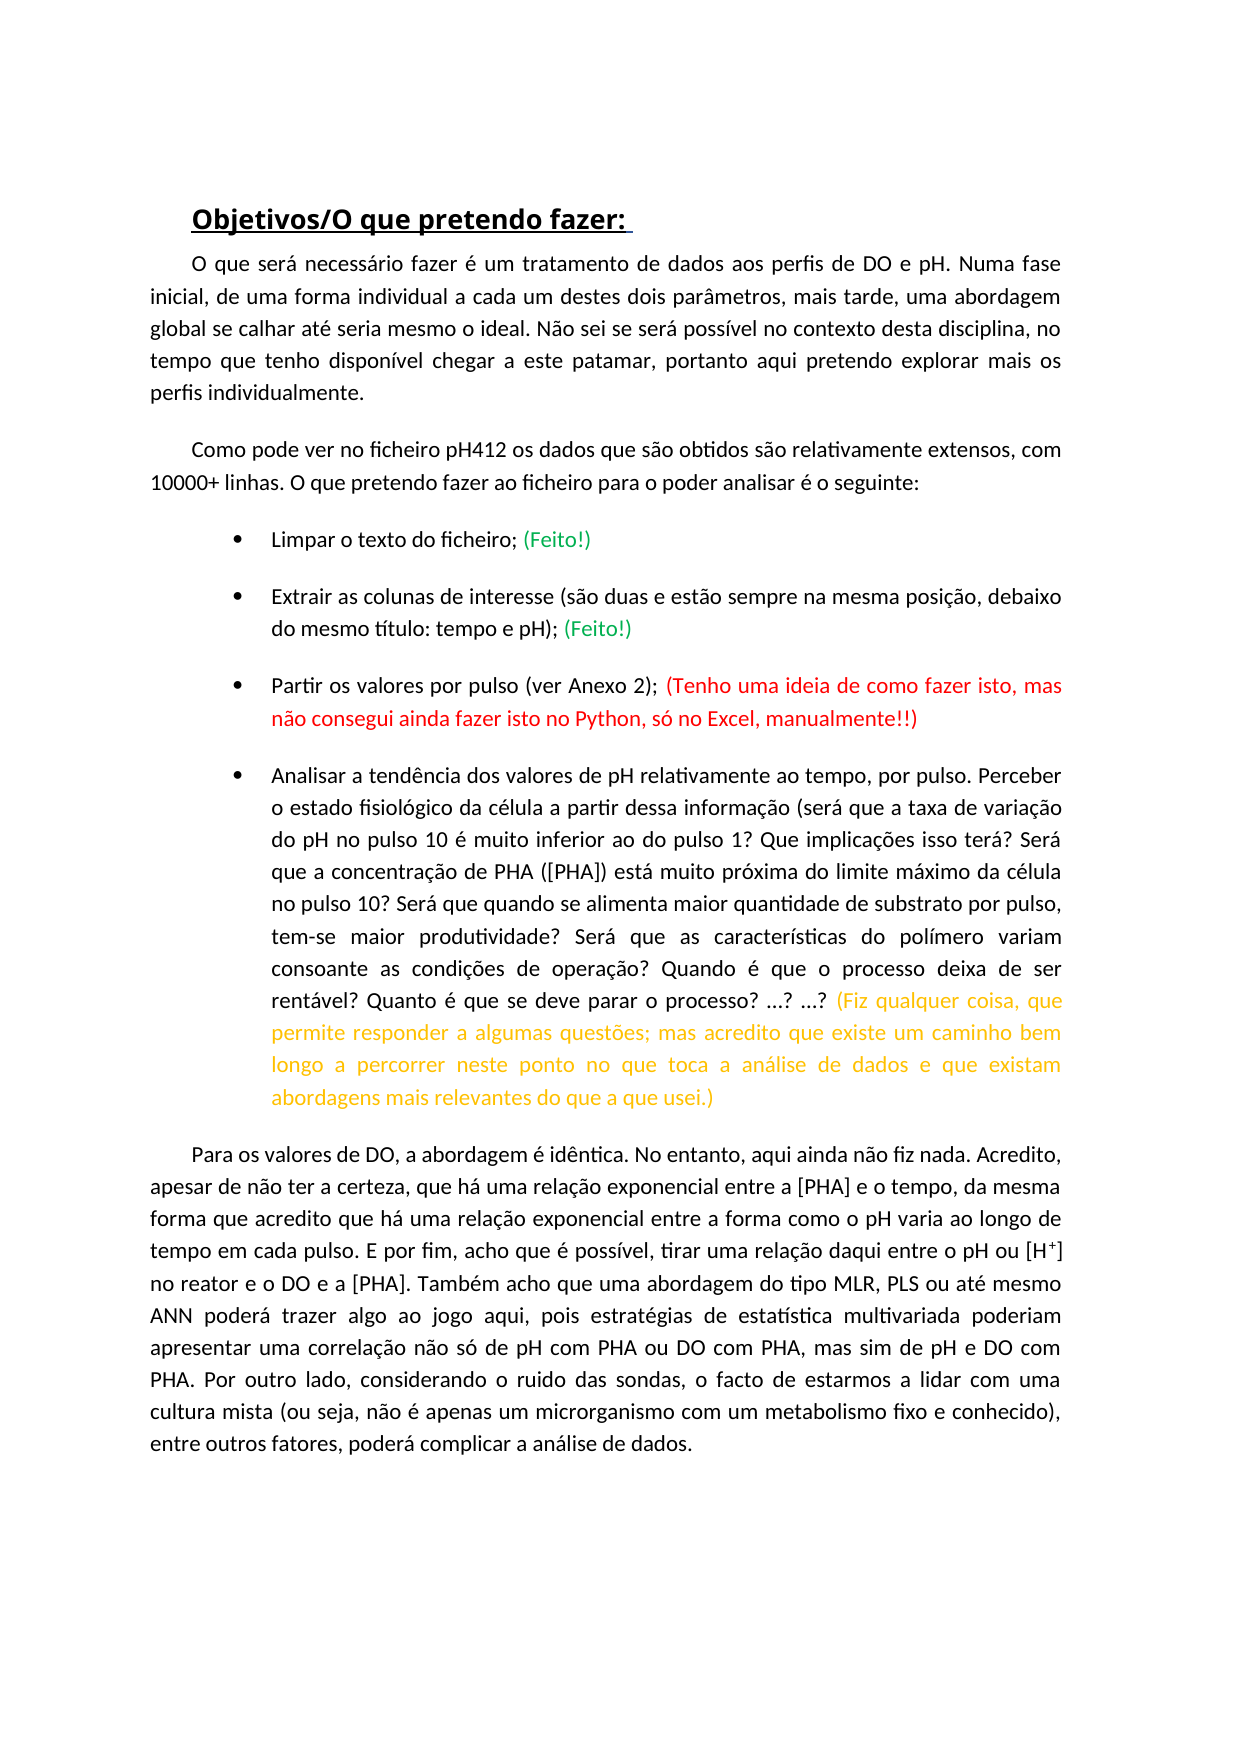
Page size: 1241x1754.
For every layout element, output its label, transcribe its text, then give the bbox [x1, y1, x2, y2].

list Partir os valores por pulso (ver Anexo 2); (Tenho uma ideia de como fazer isto, mas não consegui ainda fazer isto no Python, só no Excel, manualmente!!) [234, 671, 1063, 732]
subtitle Objetivos/O que pretendo fazer: [150, 200, 1063, 237]
list Limpar o texto do ficheiro; (Feito!) [234, 525, 1063, 553]
list Analisar a tendência dos valores de pH relativamente ao tempo, por pulso. Perceber o estado fisiológico da célula a partir dessa informação (será que a taxa de variação do pH no pulso 10 é muito inferior ao do pulso 1? Que implicações isso terá? Será que a concentração de PHA ([PHA]) está muito próxima do limite máximo da célula no pulso 10? Será que quando se alimenta maior quantidade de substrato por pulso, tem-se maior produtividade? Será que as características do polímero variam consoante as condições de operação? Quando é que o processo deixa de ser rentável? Quanto é que se deve parar o processo? …? …? (Fiz qualquer coisa, que permite responder a algumas questões; mas acredito que existe um caminho bem longo a percorrer neste ponto no que toca a análise de dados e que existam abordagens mais relevantes do que a que usei.) [234, 761, 1063, 1111]
text Como pode ver no ficheiro pH412 os dados que são obtidos são relativamente extensos, com 10000+ linhas. O que pretendo fazer ao ficheiro para o poder analisar é o seguinte: [150, 436, 1063, 496]
text Para os valores de DO, a abordagem é idêntica. No entanto, aqui ainda não fiz nada. Acredito, apesar de não ter a certeza, que há uma relação exponencial entre a [PHA] e o tempo, da mesma forma que acredito que há uma relação exponencial entre a forma como o pH varia ao longo de tempo em cada pulso. E por fim, acho que é possível, tirar uma relação daqui entre o pH ou [H+] no reator e o DO e a [PHA]. Também acho que uma abordagem do tipo MLR, PLS ou até mesmo ANN poderá trazer algo ao jogo aqui, pois estratégias de estatística multivariada poderiam apresentar uma correlação não só de pH com PHA ou DO com PHA, mas sim de pH e DO com PHA. Por outro lado, considerando o ruido das sondas, o facto de estarmos a lidar com uma cultura mista (ou seja, não é apenas um microrganismo com um metabolismo fixo e conhecido), entre outros fatores, poderá complicar a análise de dados. [150, 1140, 1063, 1458]
list Extrair as colunas de interesse (são duas e estão sempre na mesma posição, debaixo do mesmo título: tempo e pH); (Feito!) [234, 582, 1063, 642]
text O que será necessário fazer é um tratamento de dados aos perfis de DO e pH. Numa fase inicial, de uma forma individual a cada um destes dois parâmetros, mais tarde, uma abordagem global se calhar até seria mesmo o ideal. Não sei se será possível no contexto desta disciplina, no tempo que tenho disponível chegar a este patamar, portanto aqui pretendo explorar mais os perfis individualmente. [150, 249, 1063, 406]
